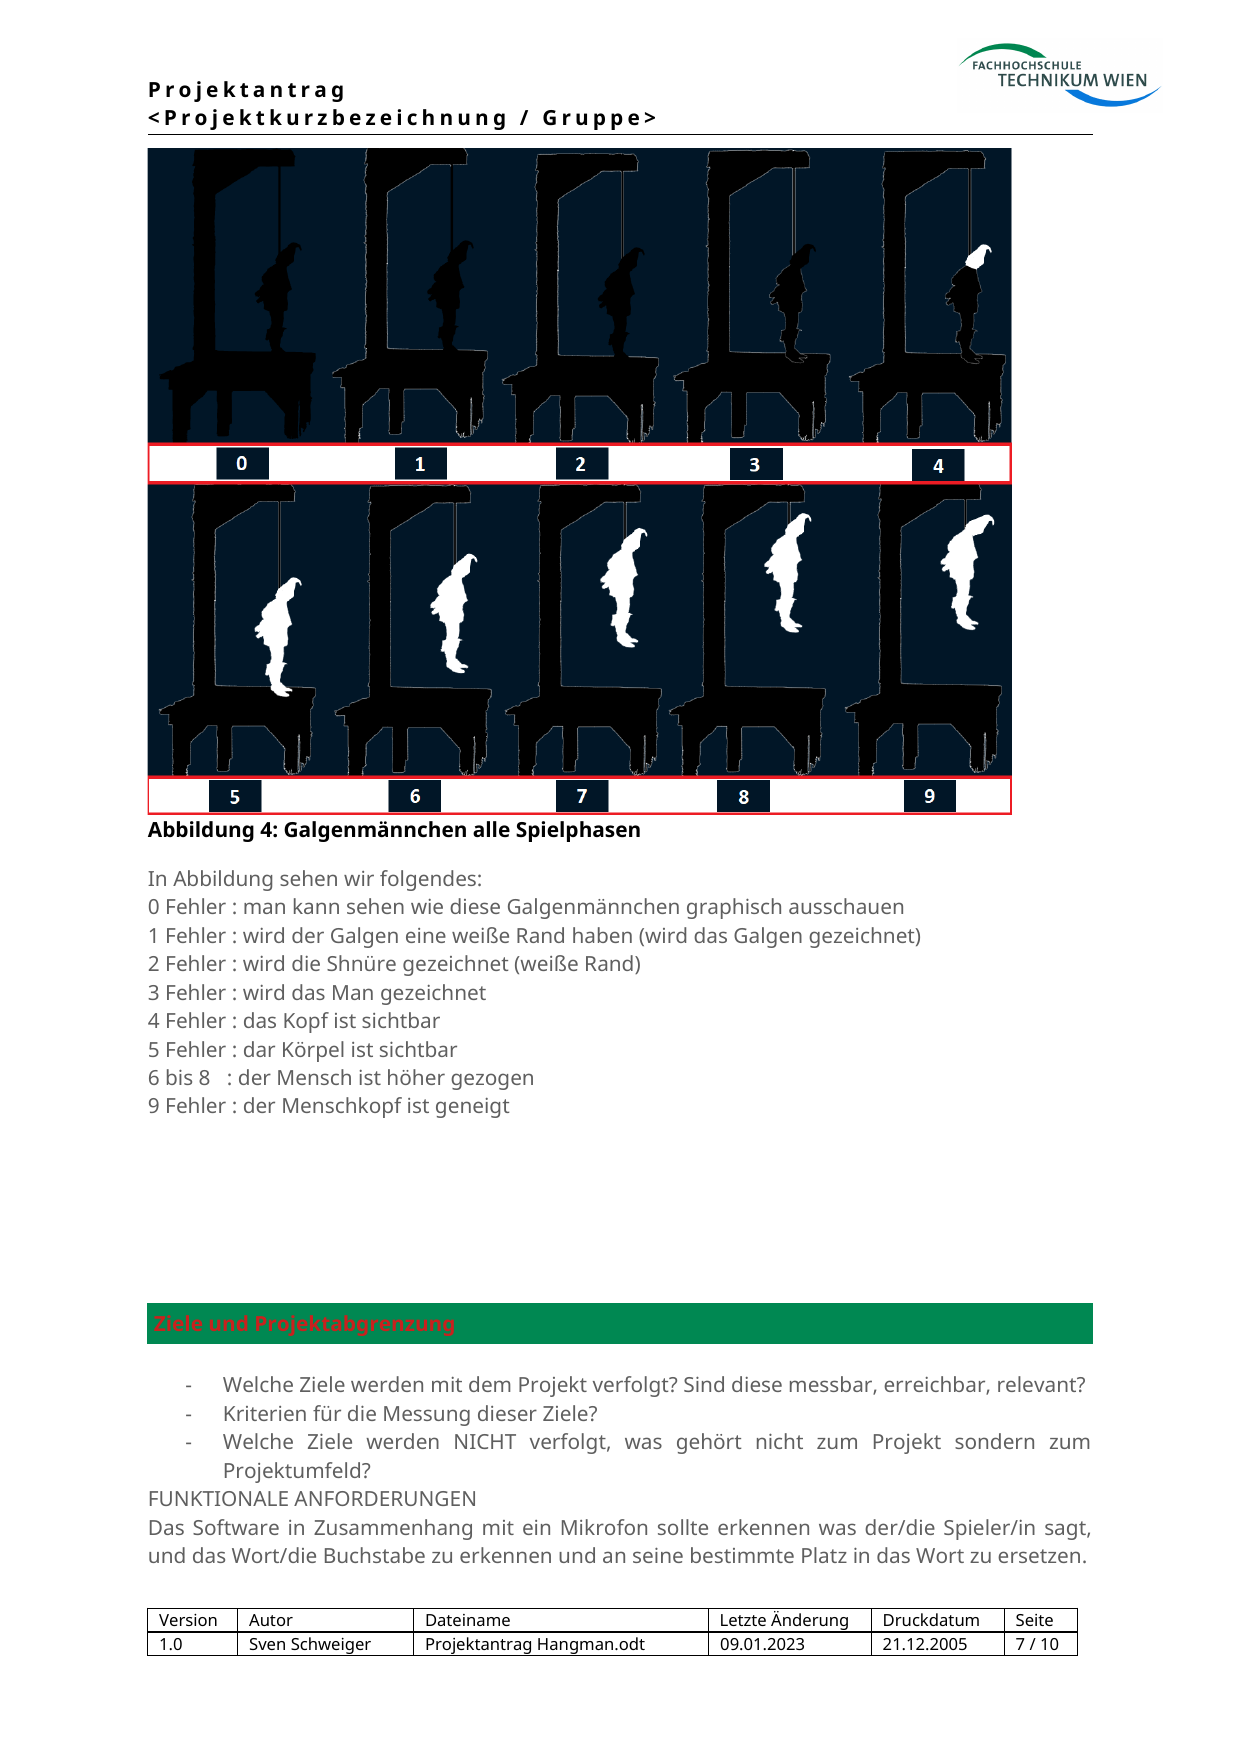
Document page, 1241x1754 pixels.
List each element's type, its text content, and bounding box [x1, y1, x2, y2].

list Kriterien für die Messung dieser Ziele? [185, 1399, 1093, 1427]
picture [956, 38, 1163, 113]
text Das Software in Zusammenhang mit ein Mikrofon sollte erkennen was der/die Spieler/in sagt, und das Wort/die Buchstabe zu erkennen und an seine bestimmte Platz in das Wort zu ersetzen. [148, 1513, 1093, 1570]
text 6 bis 8 : der Mensch ist höher gezogen [148, 1063, 1093, 1092]
text FUNKTIONALE ANFORDERUNGEN [148, 1484, 1093, 1513]
text 2 Fehler : wird die Shnüre gezeichnet (weiße Rand) [148, 949, 1093, 978]
text 9 Fehler : der Menschkopf ist geneigt [148, 1092, 1093, 1120]
text Ziele und Projektabgrenzung [147, 1303, 1093, 1344]
text Abbildung 4: Galgenmännchen alle Spielphasen [148, 148, 1013, 843]
text 5 Fehler : dar Körpel ist sichtbar [148, 1035, 1093, 1063]
list Welche Ziele werden NICHT verfolgt, was gehört nicht zum Projekt sondern zum Projektumfeld? [185, 1427, 1093, 1484]
text In Abbildung sehen wir folgendes: [148, 864, 1093, 892]
text 0 Fehler : man kann sehen wie diese Galgenmännchen graphisch ausschauen [148, 892, 1093, 921]
text 4 Fehler : das Kopf ist sichtbar [148, 1006, 1093, 1035]
text 1 Fehler : wird der Galgen eine weiße Rand haben (wird das Galgen gezeichnet) [148, 921, 1093, 949]
text 3 Fehler : wird das Man gezeichnet [148, 978, 1093, 1006]
list Welche Ziele werden mit dem Projekt verfolgt? Sind diese messbar, erreichbar, relevant? [185, 1371, 1093, 1399]
